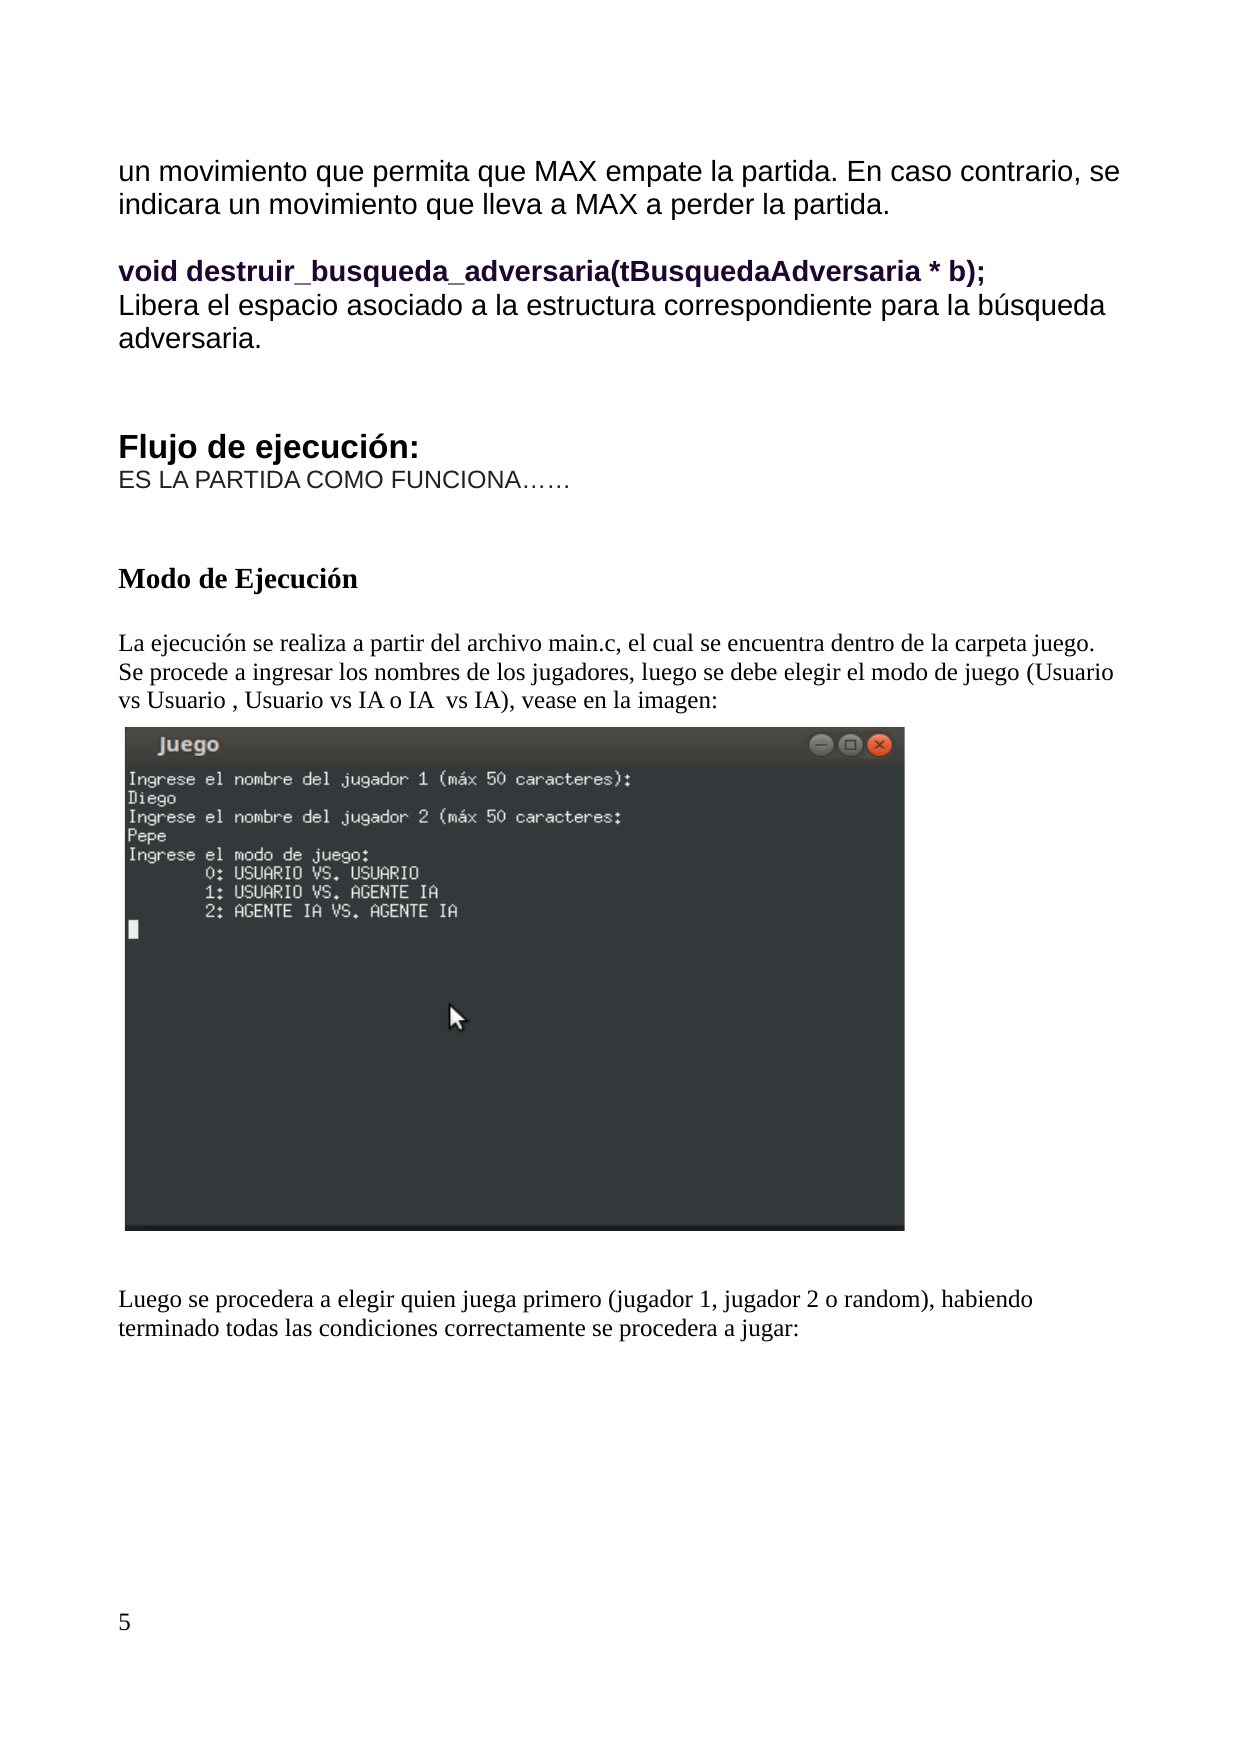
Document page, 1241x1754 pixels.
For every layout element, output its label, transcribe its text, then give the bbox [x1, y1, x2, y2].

text La ejecución se realiza a partir del archivo main.c, el cual se encuentra dentro de la carpeta juego. [118, 628, 1122, 657]
text Se procede a ingresar los nombres de los jugadores, luego se debe elegir el modo de juego (Usuario vs Usuario , Usuario vs IA o IA vs IA), vease en la imagen: [118, 657, 1122, 714]
picture [124, 727, 905, 1231]
text ES LA PARTIDA COMO FUNCIONA…… [118, 465, 1122, 494]
text un movimiento que permita que MAX empate la partida. En caso contrario, se indicara un movimiento que lleva a MAX a perder la partida. [118, 153, 1122, 221]
text Luego se procedera a elegir quien juega primero (jugador 1, jugador 2 o random), habiendo terminado todas las condiciones correctamente se procedera a jugar: [118, 1284, 1122, 1342]
text Modo de Ejecución [118, 561, 1122, 594]
text Libera el espacio asociado a la estructura correspondiente para la búsqueda adversaria. [118, 288, 1122, 355]
text void destruir_busqueda_adversaria(tBusquedaAdversaria * b); [118, 254, 1122, 288]
text Flujo de ejecución: [118, 427, 1122, 465]
